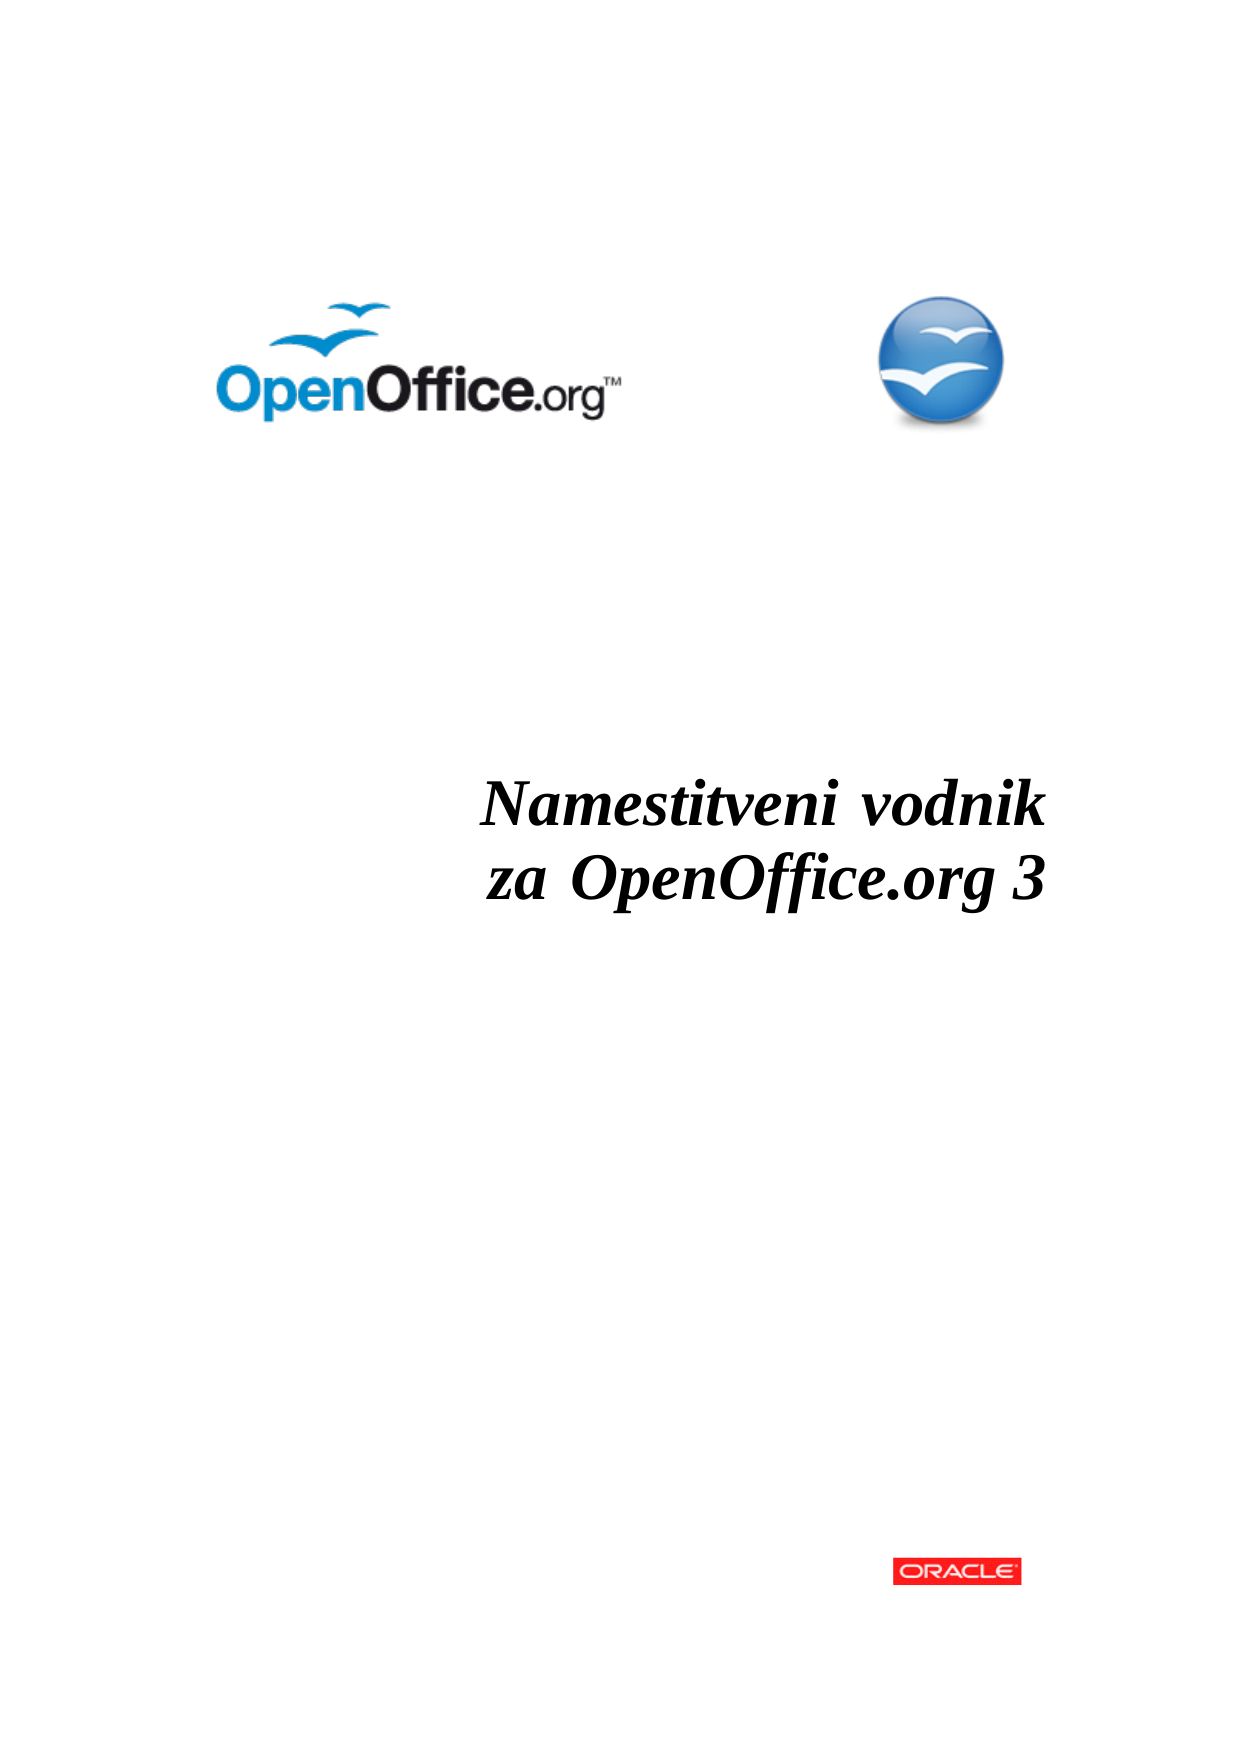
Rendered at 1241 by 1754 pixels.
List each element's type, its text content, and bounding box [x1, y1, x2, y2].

picture [826, 256, 1056, 458]
title Namestitveni vodnik za OpenOffice.org 3 [187, 766, 1053, 914]
picture [861, 1542, 1054, 1602]
picture [188, 249, 649, 480]
